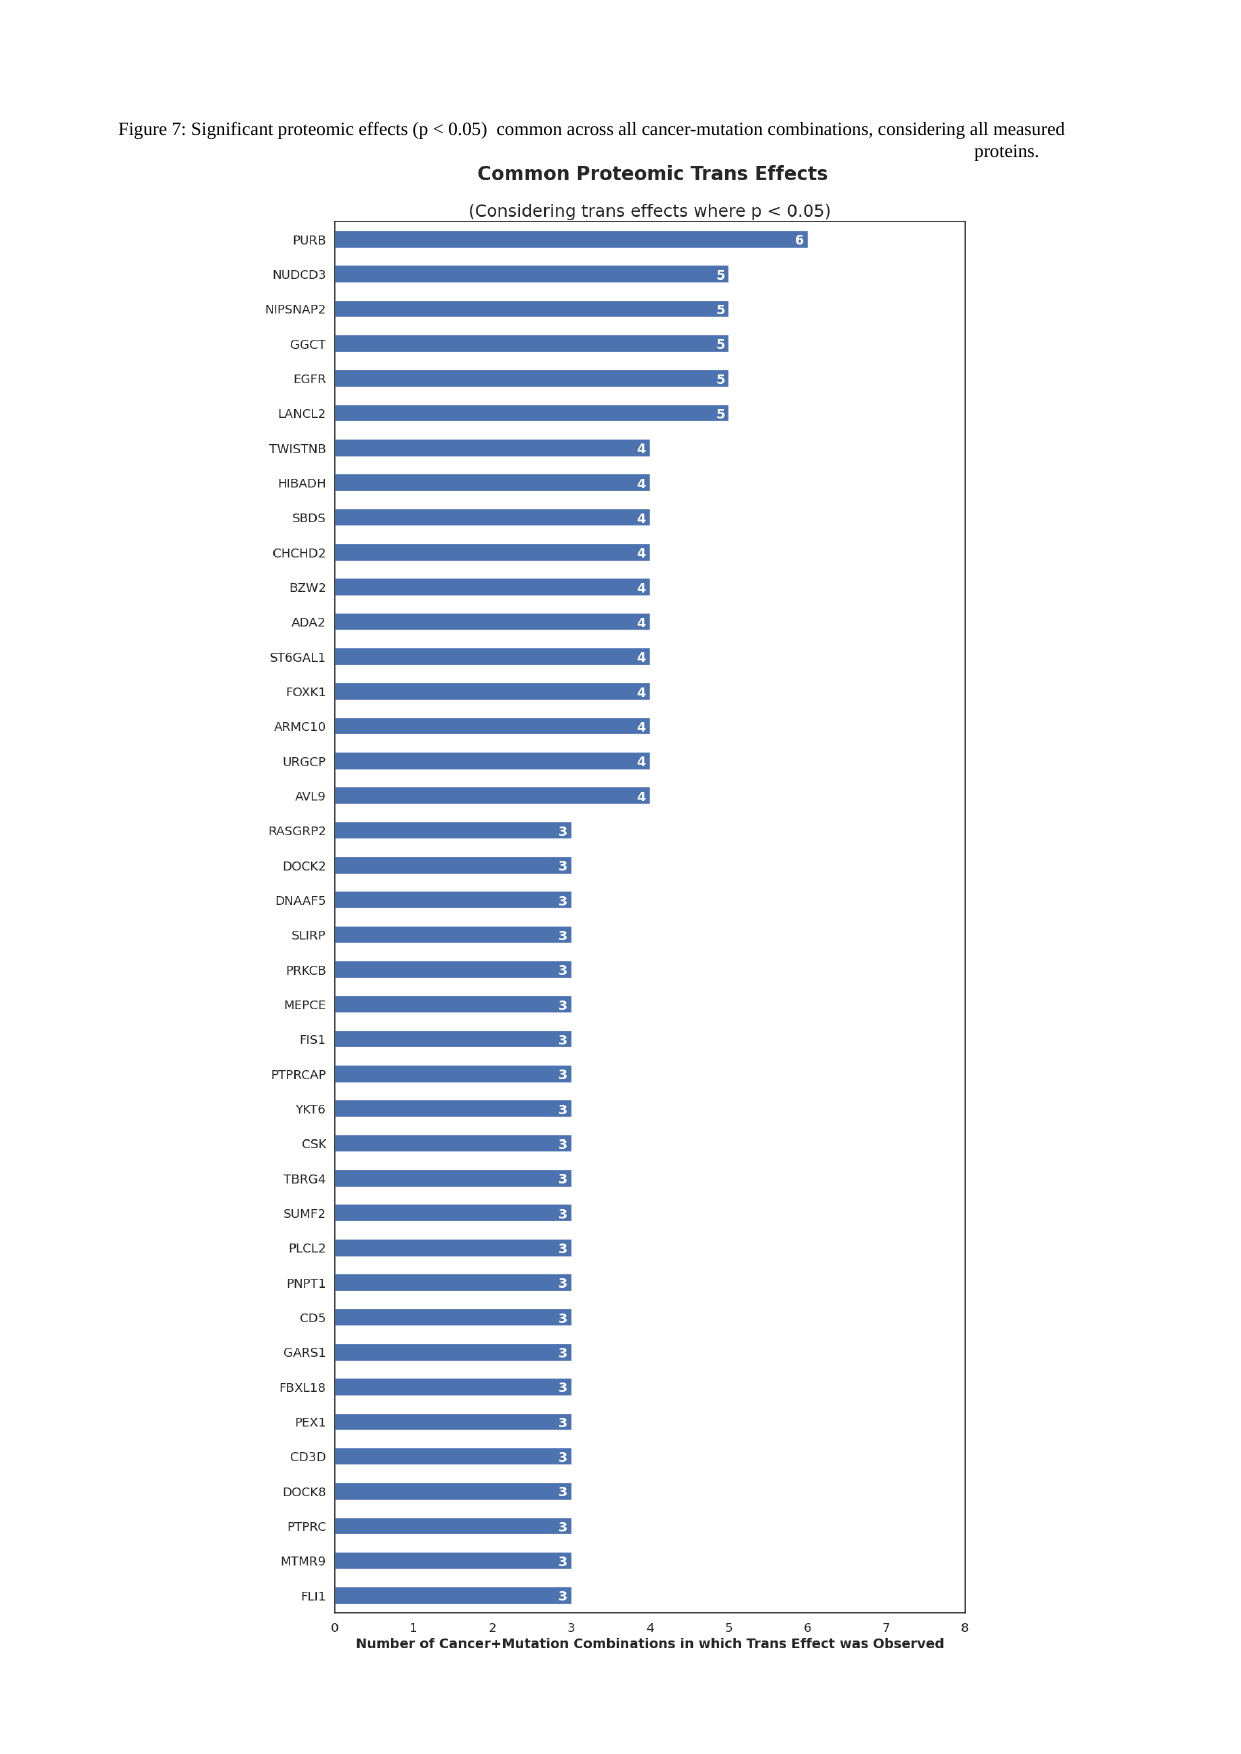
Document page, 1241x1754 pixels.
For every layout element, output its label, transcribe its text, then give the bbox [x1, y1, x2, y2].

text Figure 7: Significant proteomic effects (p < 0.05) common across all cancer-mutation combinations, considering all measured proteins. [118, 118, 1122, 161]
picture [233, 151, 974, 1656]
